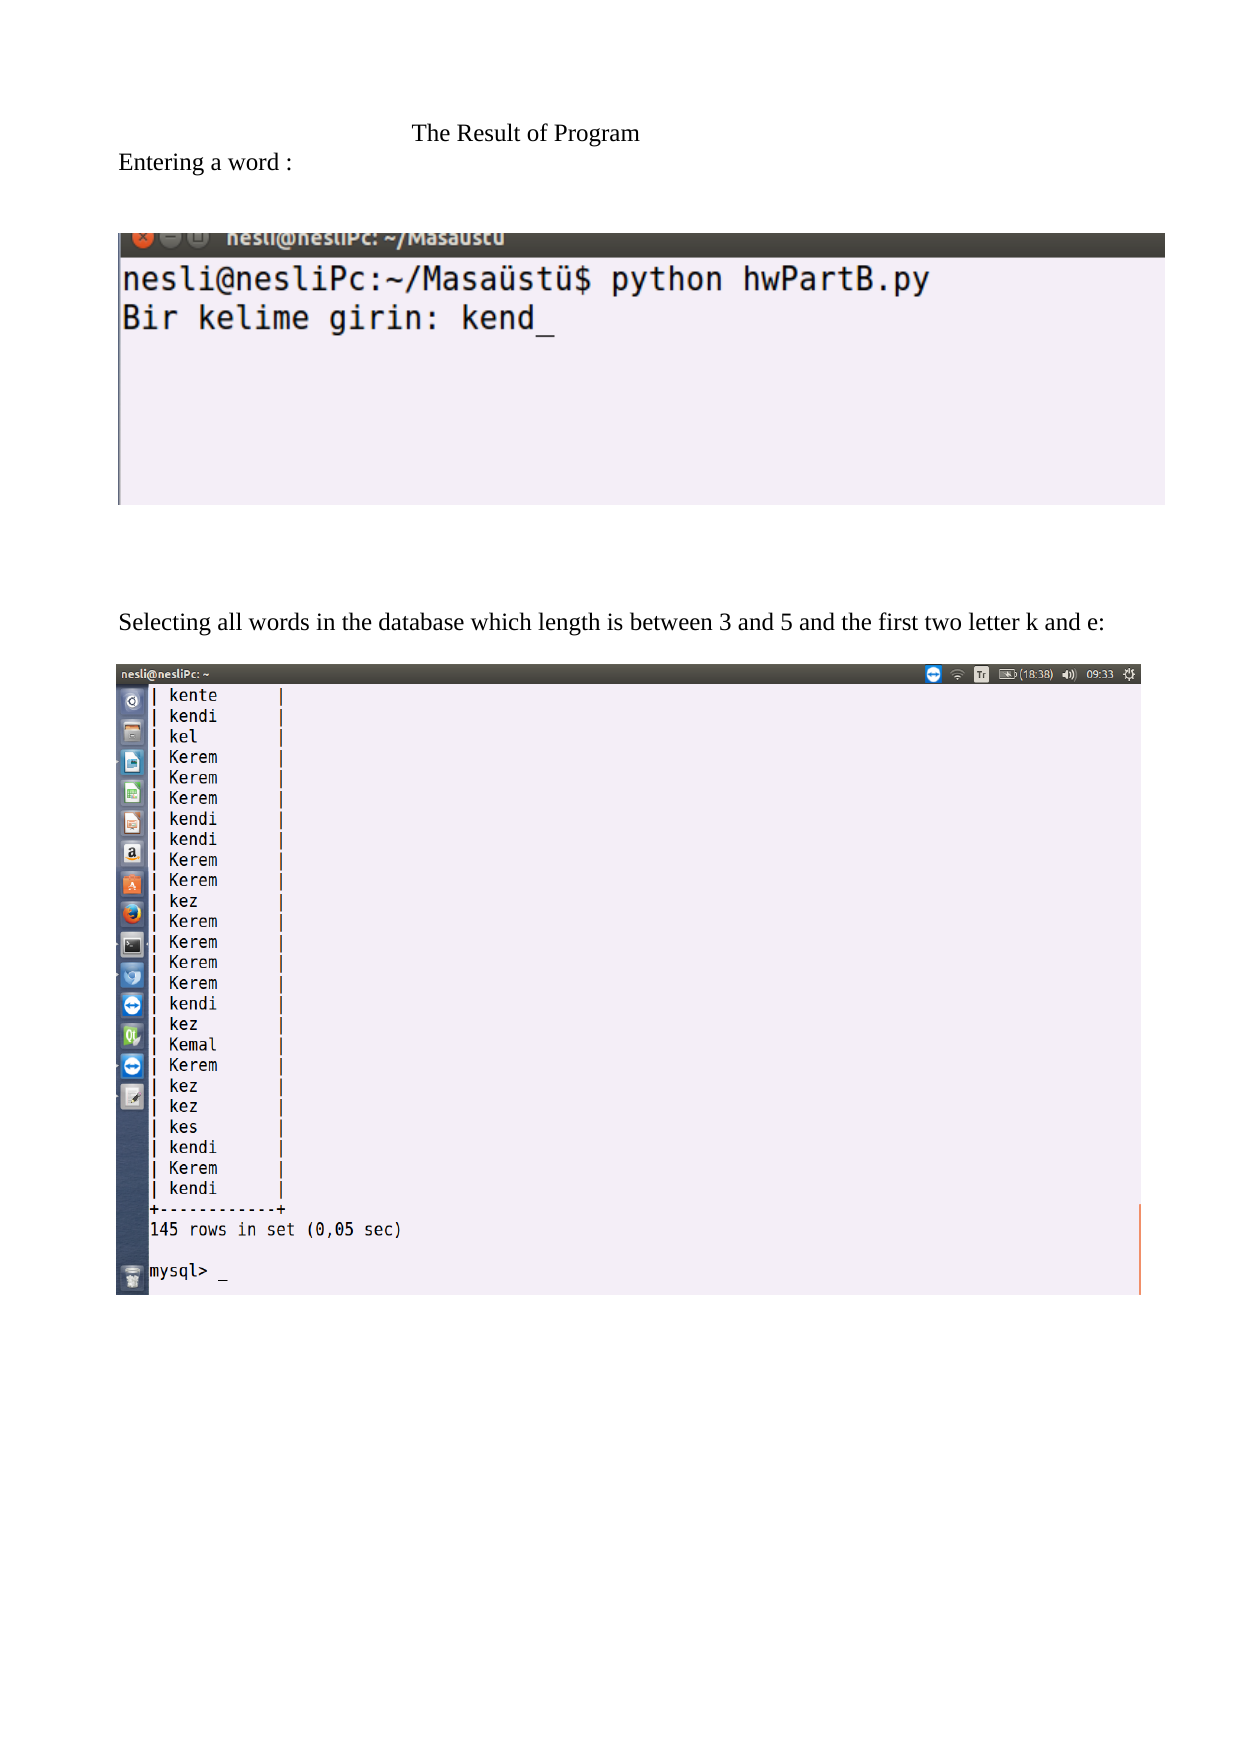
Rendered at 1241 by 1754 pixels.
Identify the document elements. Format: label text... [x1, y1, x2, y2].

text Entering a word : [118, 147, 1122, 176]
text The Result of Program [118, 118, 1122, 147]
picture [116, 664, 1141, 1295]
text Selecting all words in the database which length is between 3 and 5 and the first two letter k and e: [118, 607, 1122, 636]
picture [118, 233, 1165, 505]
